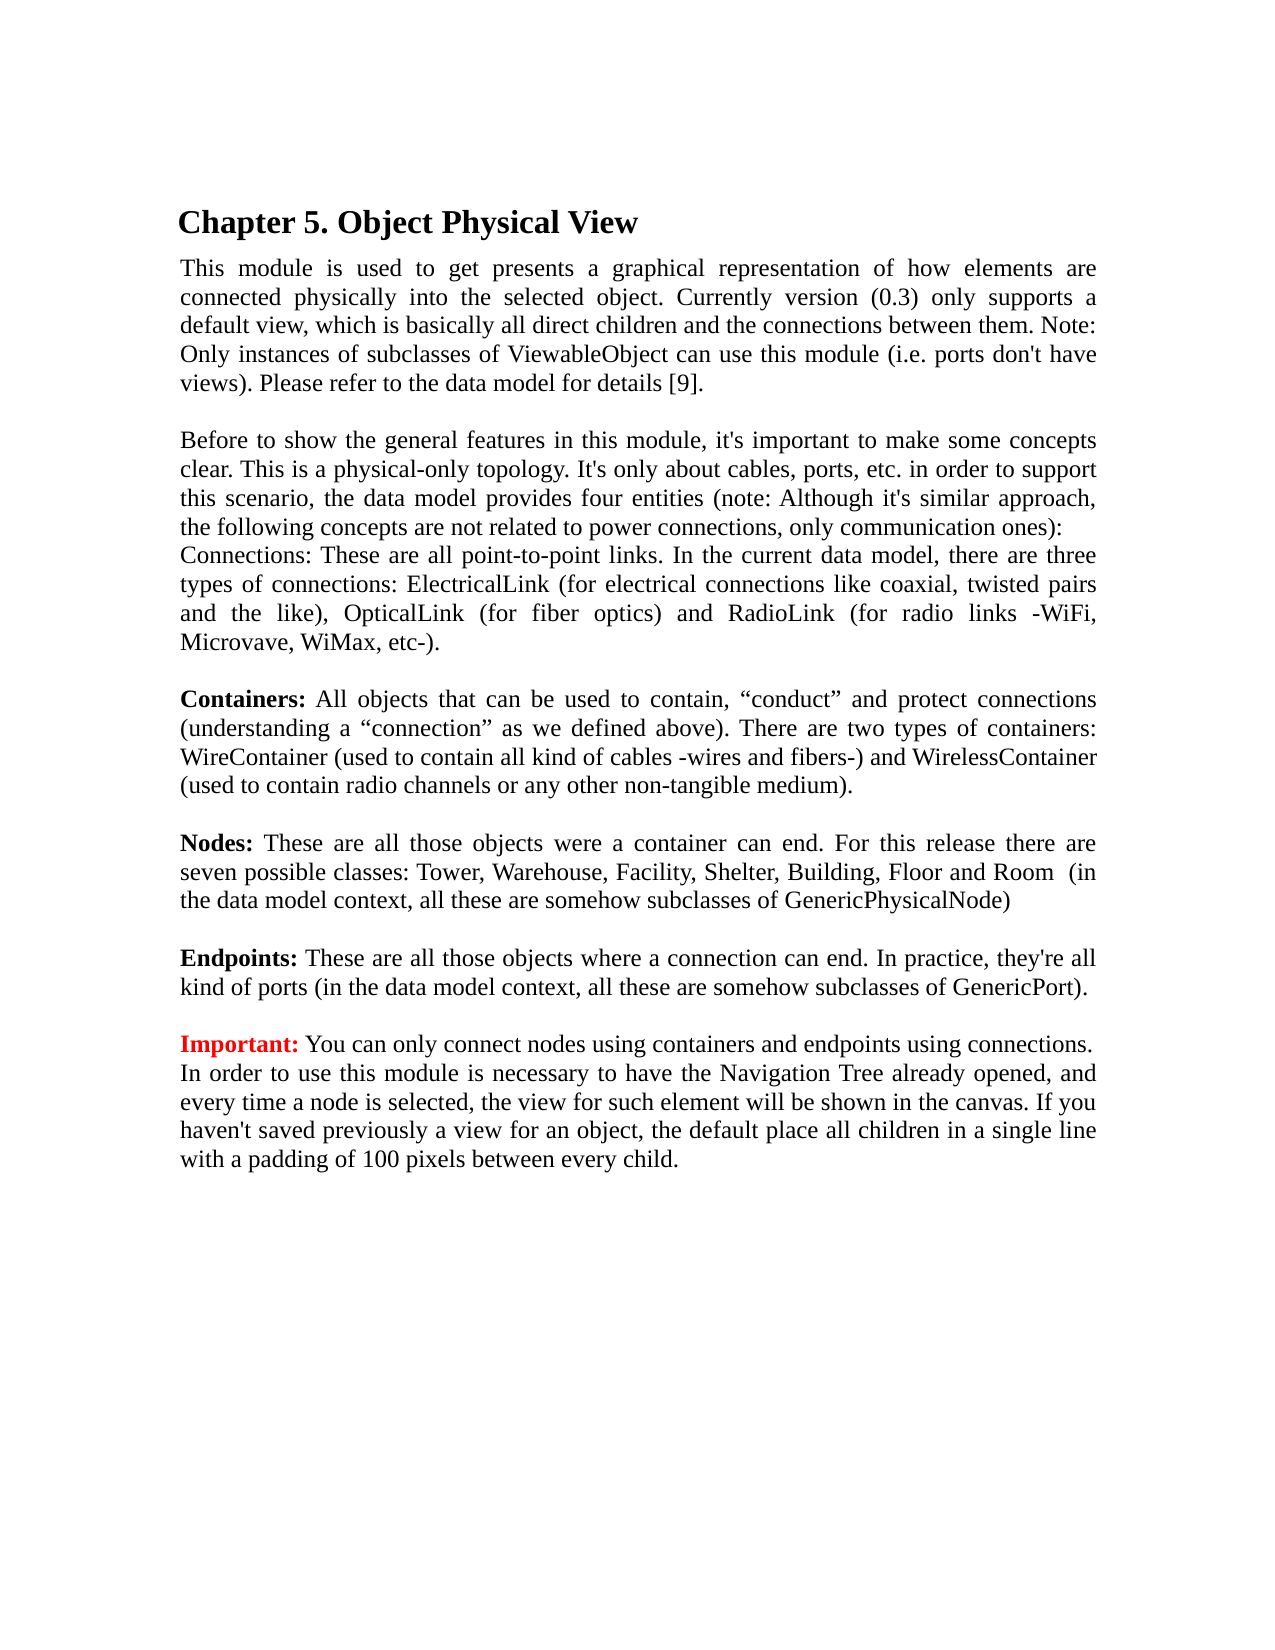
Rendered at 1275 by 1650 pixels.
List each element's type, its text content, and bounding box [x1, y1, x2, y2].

text This module is used to get presents a graphical representation of how elements are connected physically into the selected object. Currently version (0.3) only supports a default view, which is basically all direct children and the connections between them. Note: Only instances of subclasses of ViewableObject can use this module (i.e. ports don't have views). Please refer to the data model for details [9]. [180, 253, 1098, 397]
text Important: You can only connect nodes using containers and endpoints using connections. [180, 1029, 1098, 1058]
subtitle Chapter 5. Object Physical View [177, 202, 1098, 241]
text Nodes: These are all those objects were a container can end. For this release there are seven possible classes: Tower, Warehouse, Facility, Shelter, Building, Floor and Room (in the data model context, all these are somehow subclasses of GenericPhysicalNode) [180, 828, 1098, 914]
text In order to use this module is necessary to have the Navigation Tree already opened, and every time a node is selected, the view for such element will be shown in the canvas. If you haven't saved previously a view for an object, the default place all children in a single line with a padding of 100 pixels between every child. [180, 1058, 1098, 1173]
text Connections: These are all point-to-point links. In the current data model, there are three types of connections: ElectricalLink (for electrical connections like coaxial, twisted pairs and the like), OpticalLink (for fiber optics) and RadioLink (for radio links -WiFi, Microvave, WiMax, etc-). [180, 541, 1098, 656]
text Containers: All objects that can be used to contain, “conduct” and protect connections (understanding a “connection” as we defined above). There are two types of containers: WireContainer (used to contain all kind of cables -wires and fibers-) and WirelessContainer (used to contain radio channels or any other non-tangible medium). [180, 684, 1098, 799]
text Before to show the general features in this module, it's important to make some concepts clear. This is a physical-only topology. It's only about cables, ports, etc. in order to support this scenario, the data model provides four entities (note: Although it's similar approach, the following concepts are not related to power connections, only communication ones): [180, 426, 1098, 541]
text Endpoints: These are all those objects where a connection can end. In practice, they're all kind of ports (in the data model context, all these are somehow subclasses of GenericPort). [180, 943, 1098, 1001]
